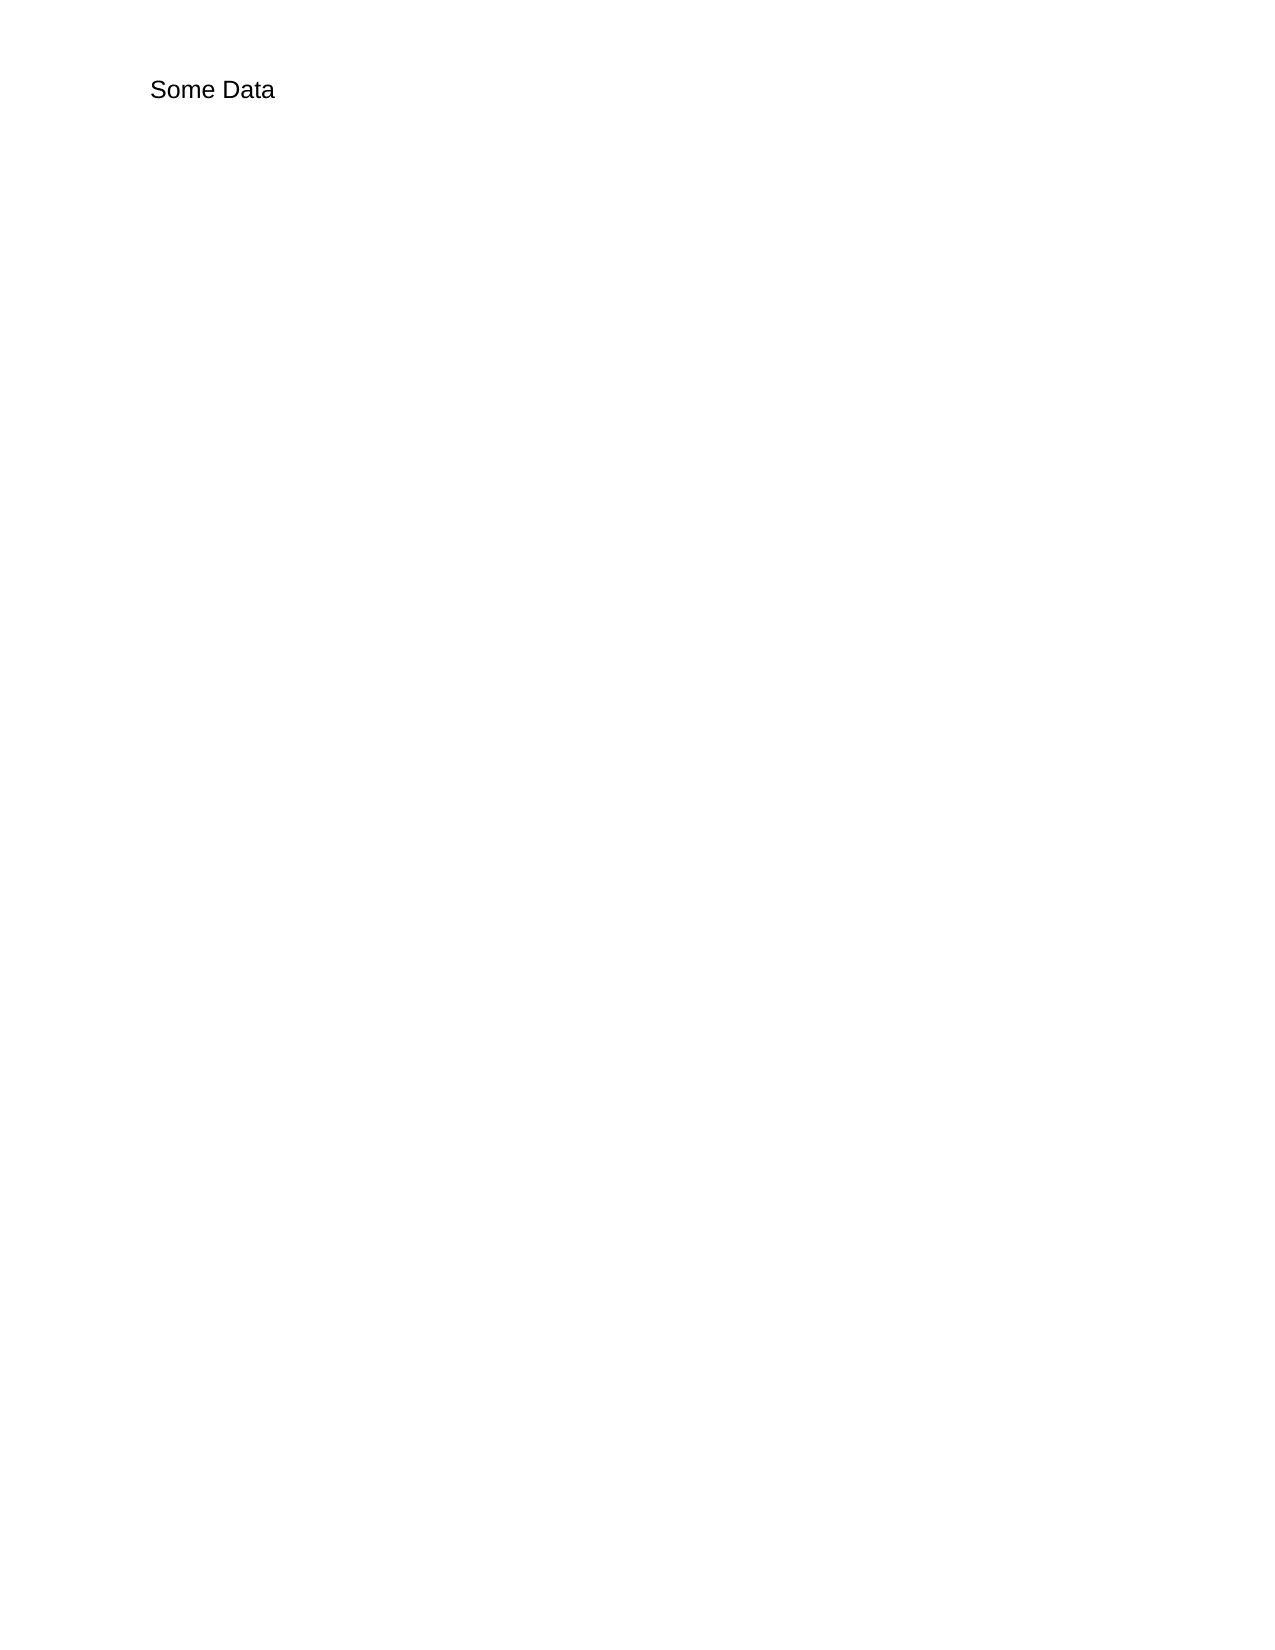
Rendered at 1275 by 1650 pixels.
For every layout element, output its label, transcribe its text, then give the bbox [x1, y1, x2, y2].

text Some Data [150, 75, 1125, 104]
